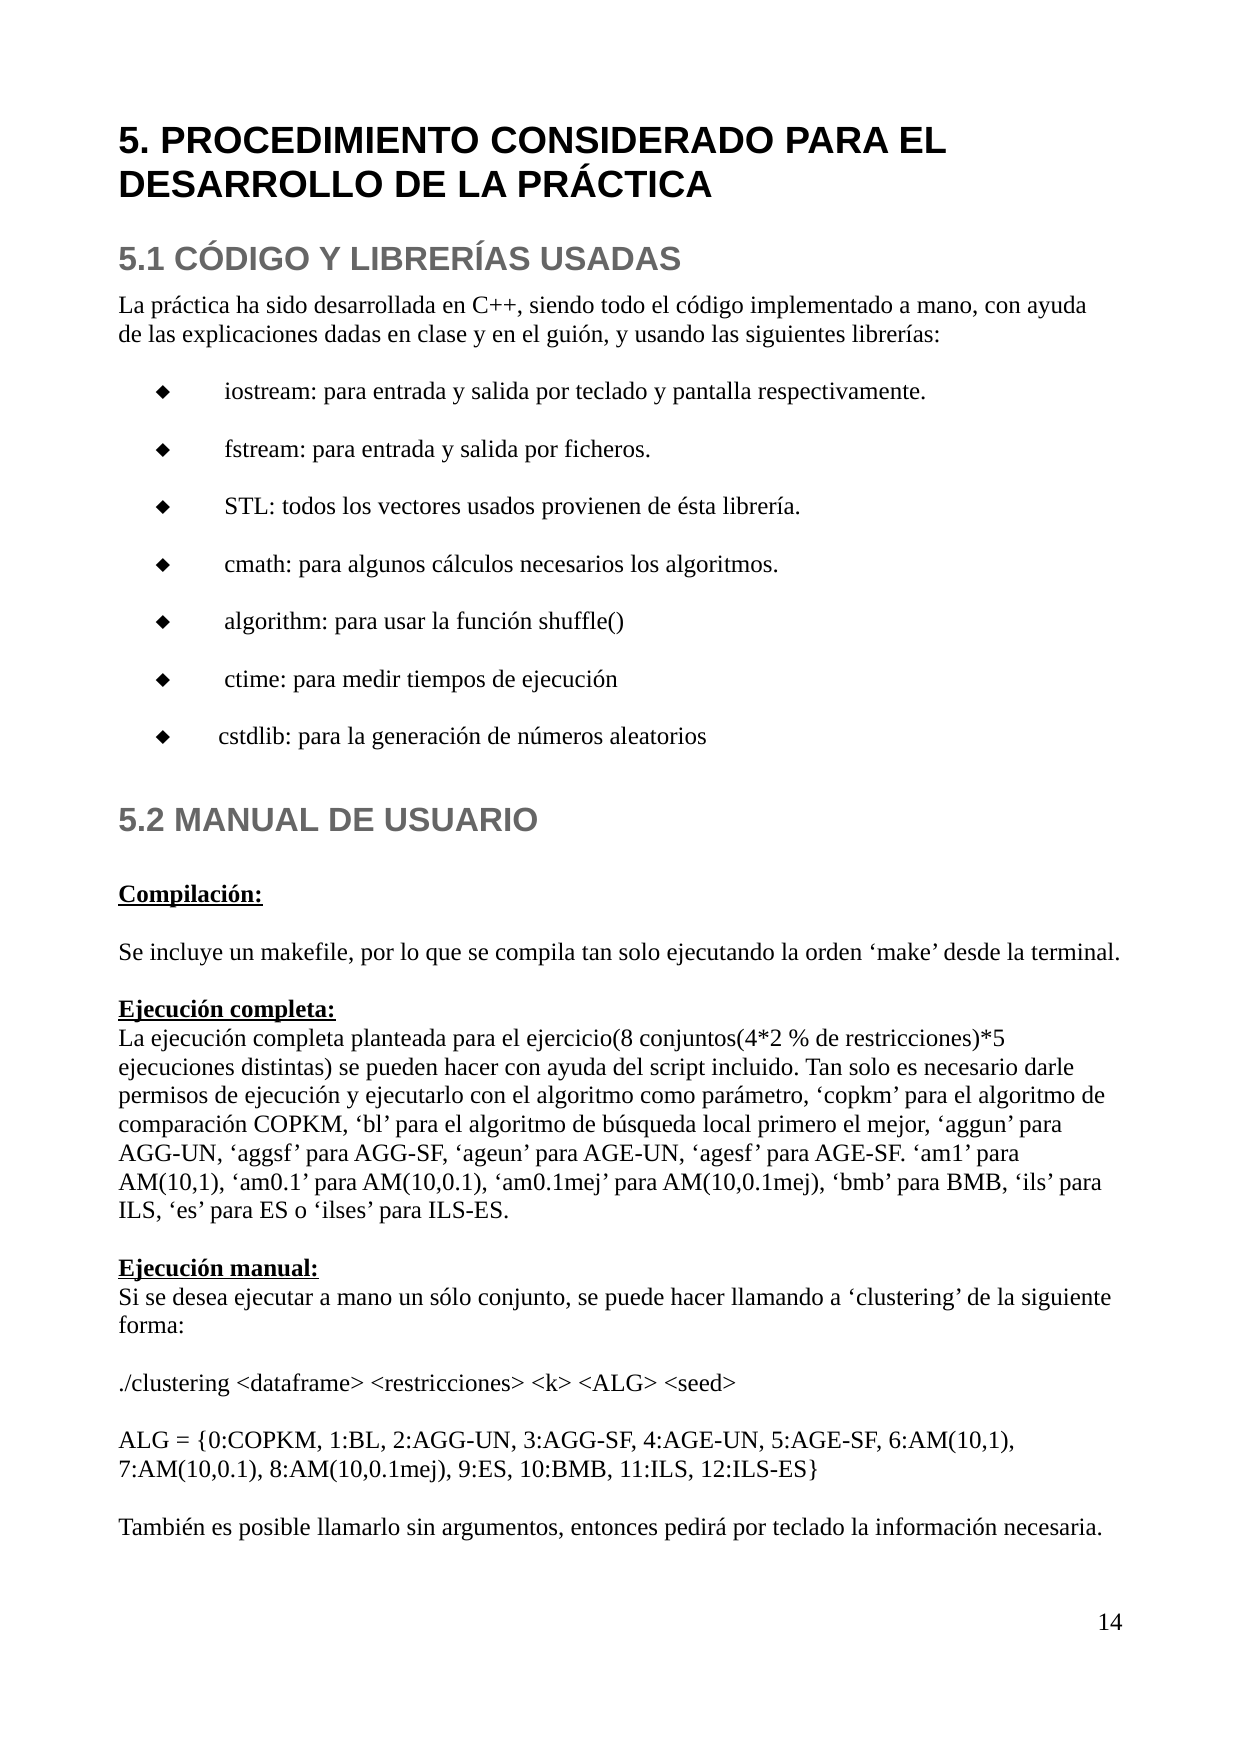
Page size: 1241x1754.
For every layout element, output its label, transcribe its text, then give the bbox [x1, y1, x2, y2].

text ALG = {0:COPKM, 1:BL, 2:AGG-UN, 3:AGG-SF, 4:AGE-UN, 5:AGE-SF, 6:AM(10,1), 7:AM(10,0.1), 8:AM(10,0.1mej), 9:ES, 10:BMB, 11:ILS, 12:ILS-ES} [118, 1426, 1122, 1483]
text Ejecución manual: [118, 1253, 1122, 1282]
text Si se desea ejecutar a mano un sólo conjunto, se puede hacer llamando a ‘clustering’ de la siguiente forma: [118, 1282, 1122, 1339]
list algorithm: para usar la función shuffle() [156, 606, 1122, 635]
list fstream: para entrada y salida por ficheros. [156, 434, 1122, 462]
list ctime: para medir tiempos de ejecución [156, 664, 1122, 692]
list cstdlib: para la generación de números aleatorios [156, 721, 1122, 750]
list iostream: para entrada y salida por teclado y pantalla respectivamente. [156, 376, 1122, 405]
text La práctica ha sido desarrollada en C++, siendo todo el código implementado a mano, con ayuda de las explicaciones dadas en clase y en el guión, y usando las siguientes librerías: [118, 290, 1122, 347]
text Ejecución completa: [118, 994, 1122, 1023]
list STL: todos los vectores usados provienen de ésta librería. [156, 491, 1122, 520]
text La ejecución completa planteada para el ejercicio(8 conjuntos(4*2 % de restricciones)*5 ejecuciones distintas) se pueden hacer con ayuda del script incluido. Tan solo es necesario darle permisos de ejecución y ejecutarlo con el algoritmo como parámetro, ‘copkm’ para el algoritmo de comparación COPKM, ‘bl’ para el algoritmo de búsqueda local primero el mejor, ‘aggun’ para AGG-UN, ‘aggsf’ para AGG-SF, ‘ageun’ para AGE-UN, ‘agesf’ para AGE-SF. ‘am1’ para AM(10,1), ‘am0.1’ para AM(10,0.1), ‘am0.1mej’ para AM(10,0.1mej), ‘bmb’ para BMB, ‘ils’ para ILS, ‘es’ para ES o ‘ilses’ para ILS-ES. [118, 1023, 1122, 1224]
list cmath: para algunos cálculos necesarios los algoritmos. [156, 549, 1122, 577]
text También es posible llamarlo sin argumentos, entonces pedirá por teclado la información necesaria. [118, 1512, 1122, 1541]
text Compilación: [118, 879, 1122, 908]
text Se incluye un makefile, por lo que se compila tan solo ejecutando la orden ‘make’ desde la terminal. [118, 937, 1122, 966]
subtitle 5. PROCEDIMIENTO CONSIDERADO PARA EL DESARROLLO DE LA PRÁCTICA [118, 118, 1122, 205]
text ./clustering <dataframe> <restricciones> <k> <ALG> <seed> [118, 1368, 1122, 1397]
subtitle 5.2 MANUAL DE USUARIO [118, 799, 1122, 838]
subtitle 5.1 CÓDIGO Y LIBRERÍAS USADAS [118, 239, 1122, 277]
